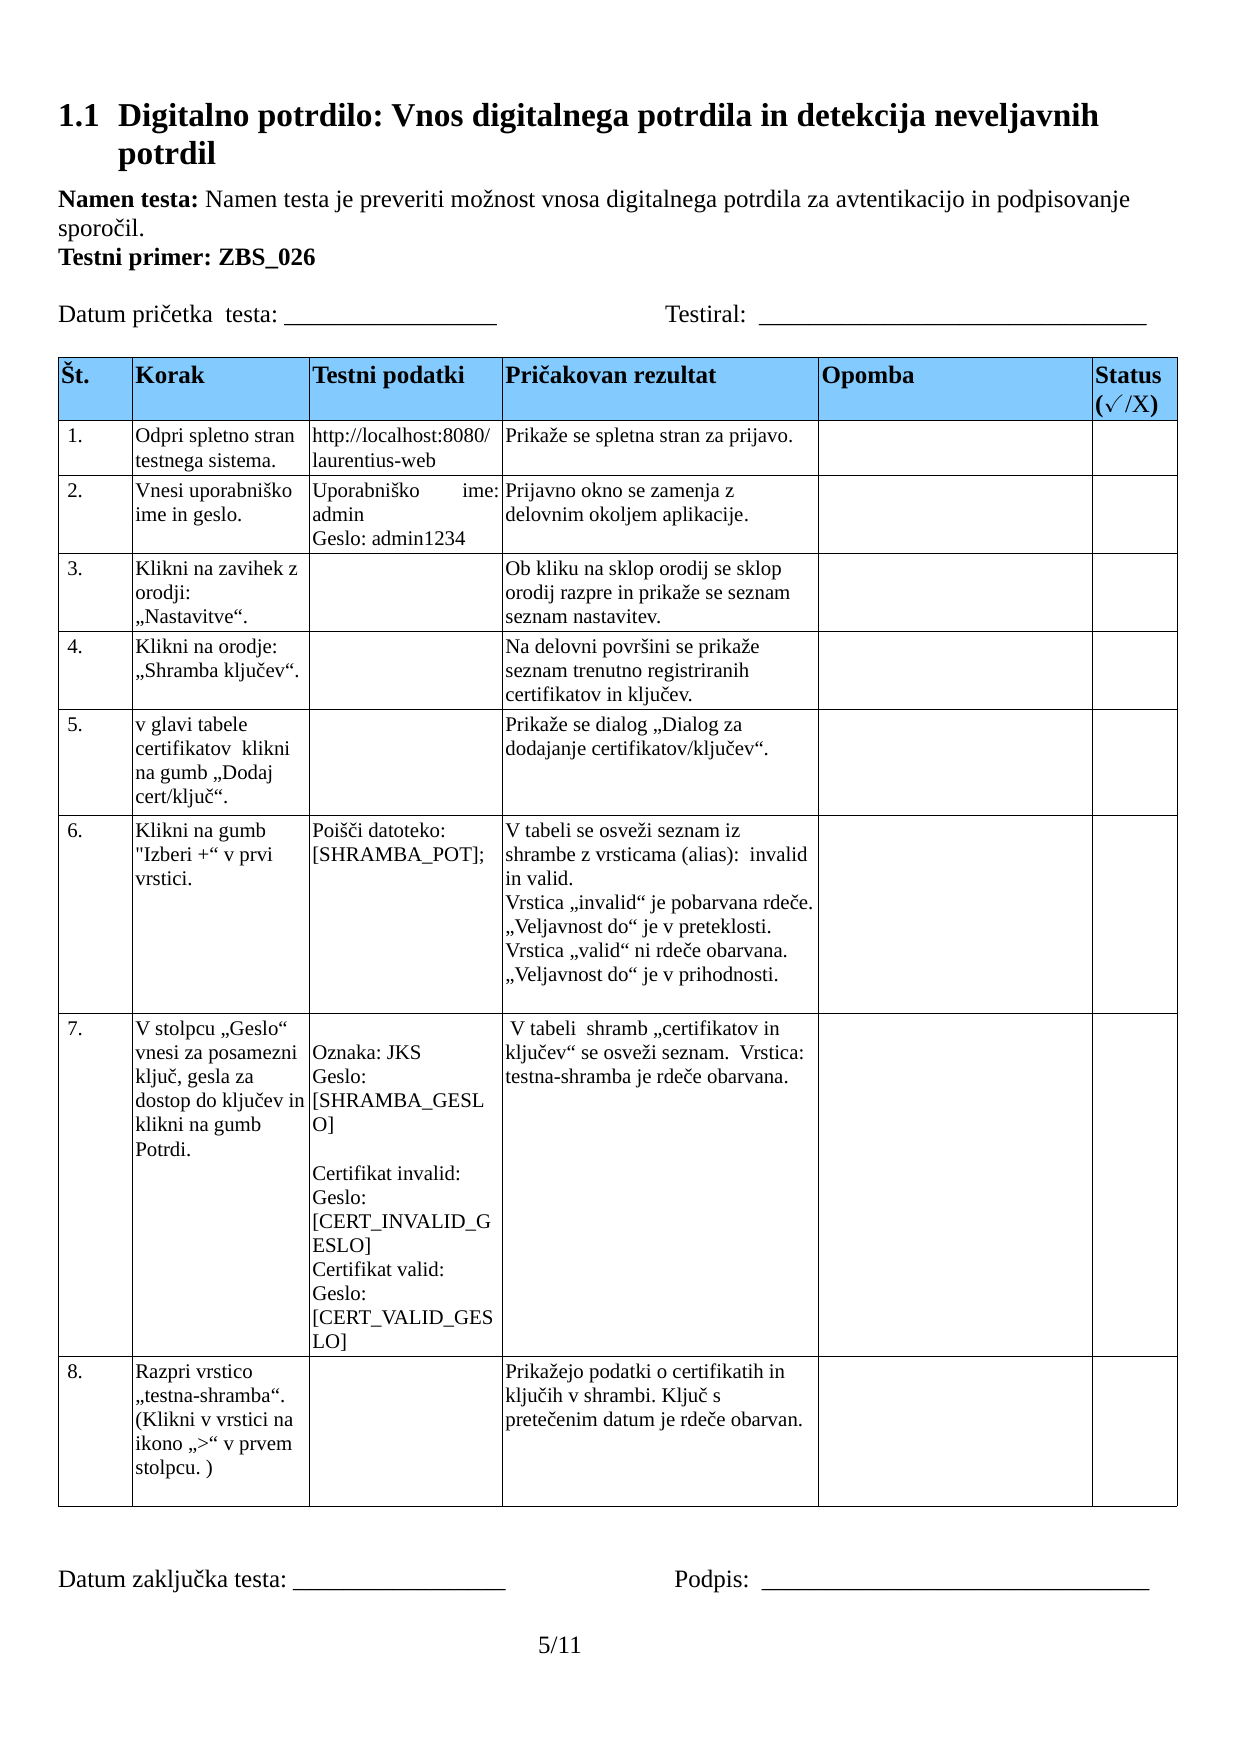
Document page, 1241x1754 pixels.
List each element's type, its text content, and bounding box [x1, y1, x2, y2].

table_cell [59, 710, 132, 815]
table_cell [1093, 421, 1177, 474]
table_cell [819, 1014, 1092, 1356]
table_header Št. [59, 358, 132, 420]
table_cell [819, 476, 1092, 553]
text Testni primer: ZBS_026 [58, 242, 1177, 271]
table_cell Klikni na zavihek z orodji: „Nastavitve“. [133, 554, 309, 631]
table_header Status (✓/X) [1093, 358, 1177, 420]
table_cell [1093, 1014, 1177, 1356]
table_cell V stolpcu „Geslo“ vnesi za posamezni ključ, gesla za dostop do ključev in klikni na gumb Potrdi. [133, 1014, 309, 1356]
table_cell Prikaže se dialog „Dialog za dodajanje certifikatov/ključev“. [503, 710, 818, 815]
table_cell Odpri spletno stran testnega sistema. [133, 421, 309, 474]
table_cell [1093, 554, 1177, 631]
table_cell [819, 554, 1092, 631]
table_cell [310, 710, 502, 815]
table_cell [1093, 476, 1177, 553]
table_cell Ob kliku na sklop orodij se sklop orodij razpre in prikaže se seznam seznam nastavitev. [503, 554, 818, 631]
table_cell V tabeli shramb „certifikatov in ključev“ se osveži seznam. Vrstica: testna-shramba je rdeče obarvana. [503, 1014, 818, 1356]
table_cell [1093, 816, 1177, 1013]
table_cell Uporabniško ime: admin Geslo: admin1234 [310, 476, 502, 553]
table_cell [59, 816, 132, 1013]
table_cell [59, 554, 132, 631]
table_cell [819, 632, 1092, 709]
table_cell Prikaže se spletna stran za prijavo. [503, 421, 818, 474]
table_cell Klikni na orodje: „Shramba ključev“. [133, 632, 309, 709]
table_cell [310, 632, 502, 709]
table_cell http://localhost:8080/laurentius-web [310, 421, 502, 474]
table_cell Klikni na gumb "Izberi +“ v prvi vrstici. [133, 816, 309, 1013]
text Namen testa: Namen testa je preveriti možnost vnosa digitalnega potrdila za avtentikacijo in podpisovanje sporočil. [58, 184, 1177, 242]
table_cell Poišči datoteko: [SHRAMBA_POT]; [310, 816, 502, 1013]
table_cell [819, 710, 1092, 815]
table_cell Na delovni površini se prikaže seznam trenutno registriranih certifikatov in ključev. [503, 632, 818, 709]
table_cell Prijavno okno se zamenja z delovnim okoljem aplikacije. [503, 476, 818, 553]
table_cell [59, 476, 132, 553]
table_cell [819, 421, 1092, 474]
table_header Korak [133, 358, 309, 420]
table_cell Prikažejo podatki o certifikatih in ključih v shrambi. Ključ s pretečenim datum je rdeče obarvan. [503, 1357, 818, 1506]
table_cell [819, 816, 1092, 1013]
table_cell Razpri vrstico „testna-shramba“. (Klikni v vrstici na ikono „>“ v prvem stolpcu. ) [133, 1357, 309, 1506]
table_cell [59, 1357, 132, 1506]
table_cell [819, 1357, 1092, 1506]
table_cell v glavi tabele certifikatov klikni na gumb „Dodaj cert/ključ“. [133, 710, 309, 815]
text Datum zaključka testa: _________________ Podpis: _______________________________ [58, 1564, 1177, 1593]
table_cell [1093, 710, 1177, 815]
subtitle Digitalno potrdilo: Vnos digitalnega potrdila in detekcija neveljavnih potrdil [58, 95, 1177, 172]
table_cell V tabeli se osveži seznam iz shrambe z vrsticama (alias): invalid in valid. Vrstica „invalid“ je pobarvana rdeče. „Veljavnost do“ je v preteklosti. Vrstica „valid“ ni rdeče obarvana. „Veljavnost do“ je v prihodnosti. [503, 816, 818, 1013]
table_cell [59, 421, 132, 474]
table_cell [59, 1014, 132, 1356]
table_cell [1093, 1357, 1177, 1506]
table_cell Vnesi uporabniško ime in geslo. [133, 476, 309, 553]
table_header Pričakovan rezultat [503, 358, 818, 420]
table_header Opomba [819, 358, 1092, 420]
table_cell [1093, 632, 1177, 709]
table_cell [310, 554, 502, 631]
table_header Testni podatki [310, 358, 502, 420]
table_cell Oznaka: JKS Geslo: [SHRAMBA_GESLO] Certifikat invalid: Geslo: [CERT_INVALID_GESLO] Certifikat valid: Geslo: [CERT_VALID_GESLO] [310, 1014, 502, 1356]
table_cell [59, 632, 132, 709]
text Datum pričetka testa: _________________ Testiral: _______________________________ [58, 299, 1177, 328]
table_cell [310, 1357, 502, 1506]
